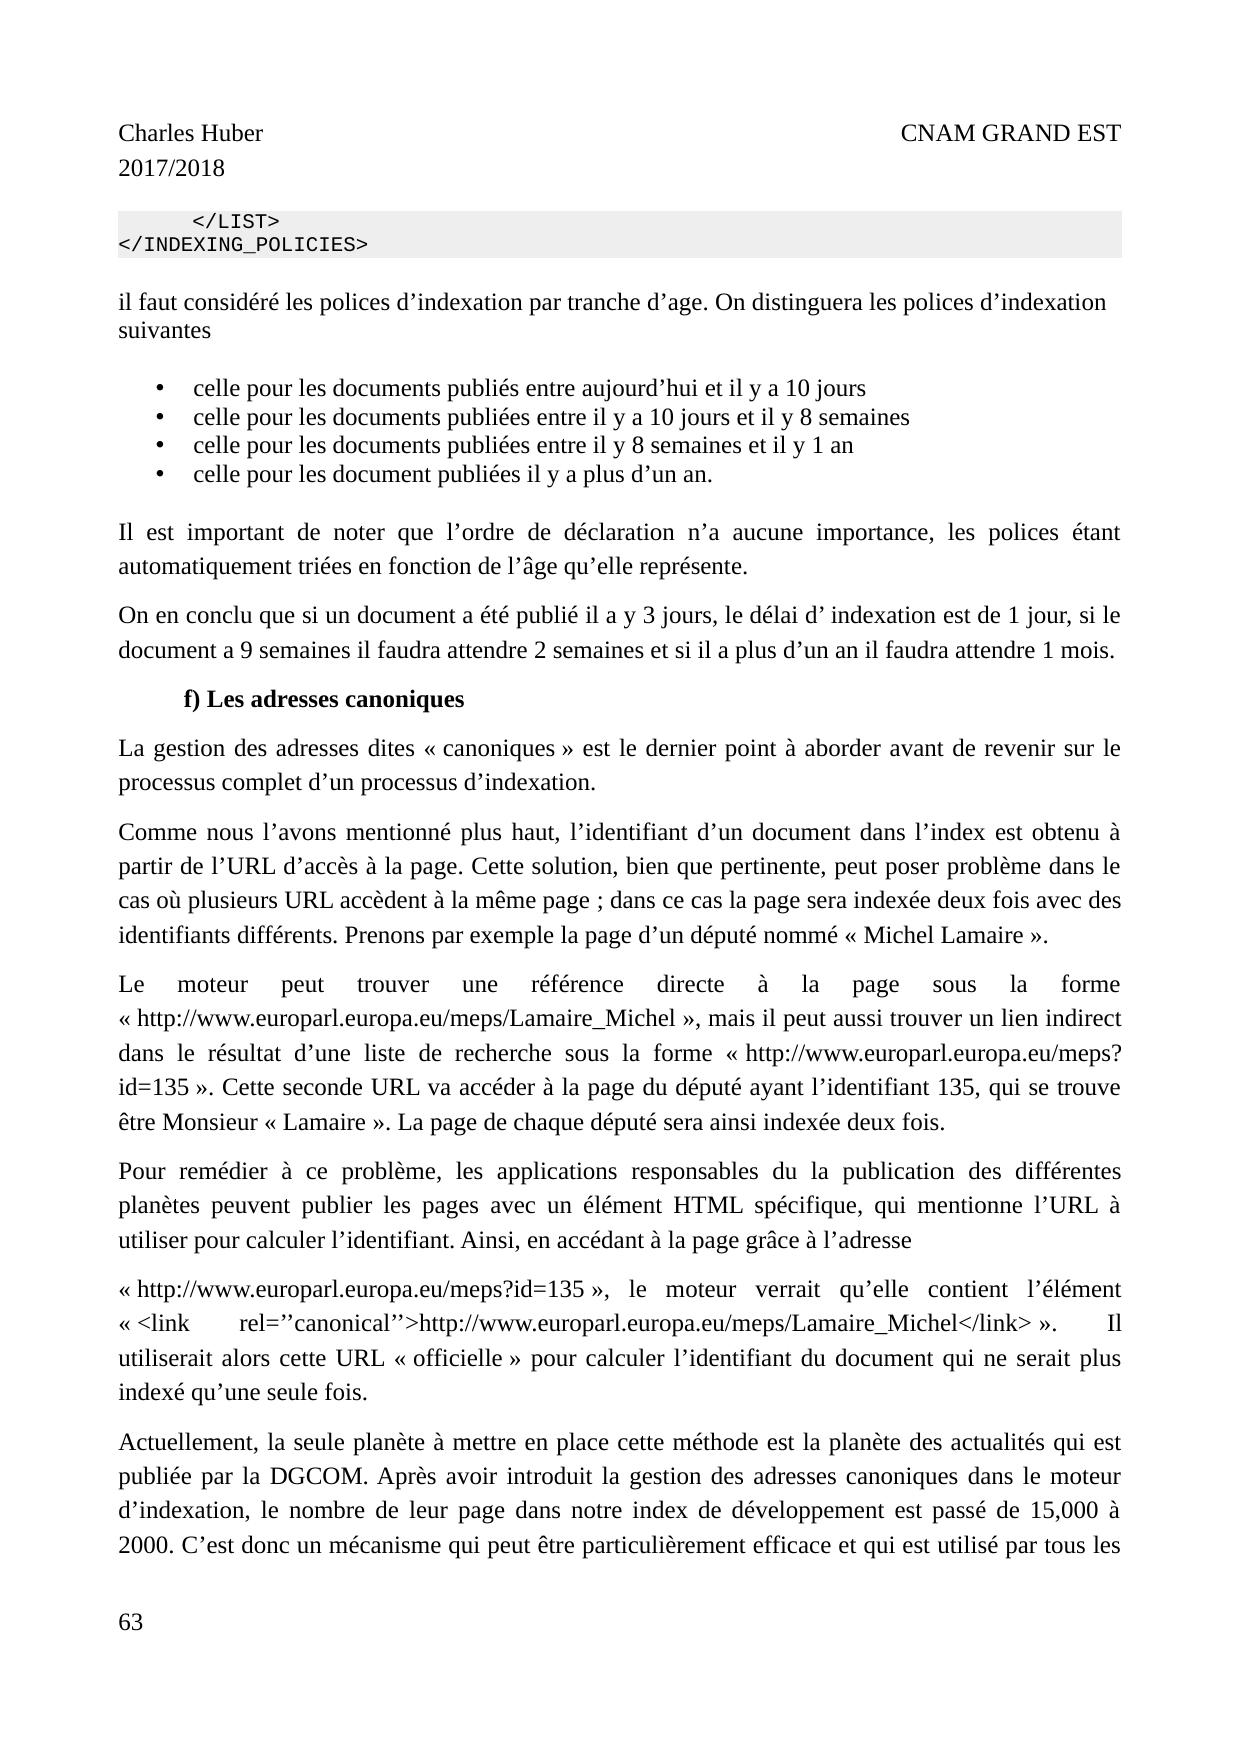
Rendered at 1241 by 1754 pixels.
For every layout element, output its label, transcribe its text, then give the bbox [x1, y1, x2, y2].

text Comme nous l’avons mentionné plus haut, l’identifiant d’un document dans l’index est obtenu à partir de l’URL d’accès à la page. Cette solution, bien que pertinente, peut poser problème dans le cas où plusieurs URL accèdent à la même page ; dans ce cas la page sera indexée deux fois avec des identifiants différents. Prenons par exemple la page d’un député nommé « Michel Lamaire ». [118, 817, 1122, 949]
text On en conclu que si un document a été publié il a y 3 jours, le délai d’ indexation est de 1 jour, si le document a 9 semaines il faudra attendre 2 semaines et si il a plus d’un an il faudra attendre 1 mois. [118, 600, 1122, 664]
text Le moteur peut trouver une référence directe à la page sous la forme « http://www.europarl.europa.eu/meps/Lamaire_Michel », mais il peut aussi trouver un lien indirect dans le résultat d’une liste de recherche sous la forme « http://www.europarl.europa.eu/meps?id=135 ». Cette seconde URL va accéder à la page du député ayant l’identifiant 135, qui se trouve être Monsieur « Lamaire ». La page de chaque député sera ainsi indexée deux fois. [118, 969, 1122, 1136]
text La gestion des adresses dites « canoniques » est le dernier point à aborder avant de revenir sur le processus complet d’un processus d’indexation. [118, 733, 1122, 796]
list celle pour les documents publiées entre il y a 10 jours et il y 8 semaines [156, 402, 1122, 431]
text </INDEXING_POLICIES> [118, 234, 1122, 258]
list celle pour les documents publiés entre aujourd’hui et il y a 10 jours [156, 373, 1122, 402]
text Pour remédier à ce problème, les applications responsables du la publication des différentes planètes peuvent publier les pages avec un élément HTML spécifique, qui mentionne l’URL à utiliser pour calculer l’identifiant. Ainsi, en accédant à la page grâce à l’adresse [118, 1156, 1122, 1254]
text « http://www.europarl.europa.eu/meps?id=135 », le moteur verrait qu’elle contient l’élément « <link rel=’’canonical’’>http://www.europarl.europa.eu/meps/Lamaire_Michel</link> ». Il utiliserait alors cette URL « officielle » pour calculer l’identifiant du document qui ne serait plus indexé qu’une seule fois. [118, 1274, 1122, 1406]
text il faut considéré les polices d’indexation par tranche d’age. On distinguera les polices d’indexation suivantes [118, 287, 1122, 344]
text </LIST> [118, 211, 1122, 234]
list celle pour les document publiées il y a plus d’un an. [156, 459, 1122, 488]
subtitle Les adresses canoniques [177, 684, 1122, 713]
text Actuellement, la seule planète à mettre en place cette méthode est la planète des actualités qui est publiée par la DGCOM. Après avoir introduit la gestion des adresses canoniques dans le moteur d’indexation, le nombre de leur page dans notre index de développement est passé de 15,000 à 2000. C’est donc un mécanisme qui peut être particulièrement efficace et qui est utilisé par tous les [118, 1427, 1122, 1559]
text Il est important de noter que l’ordre de déclaration n’a aucune importance, les polices étant automatiquement triées en fonction de l’âge qu’elle représente. [118, 517, 1122, 580]
list celle pour les documents publiées entre il y 8 semaines et il y 1 an [156, 431, 1122, 459]
